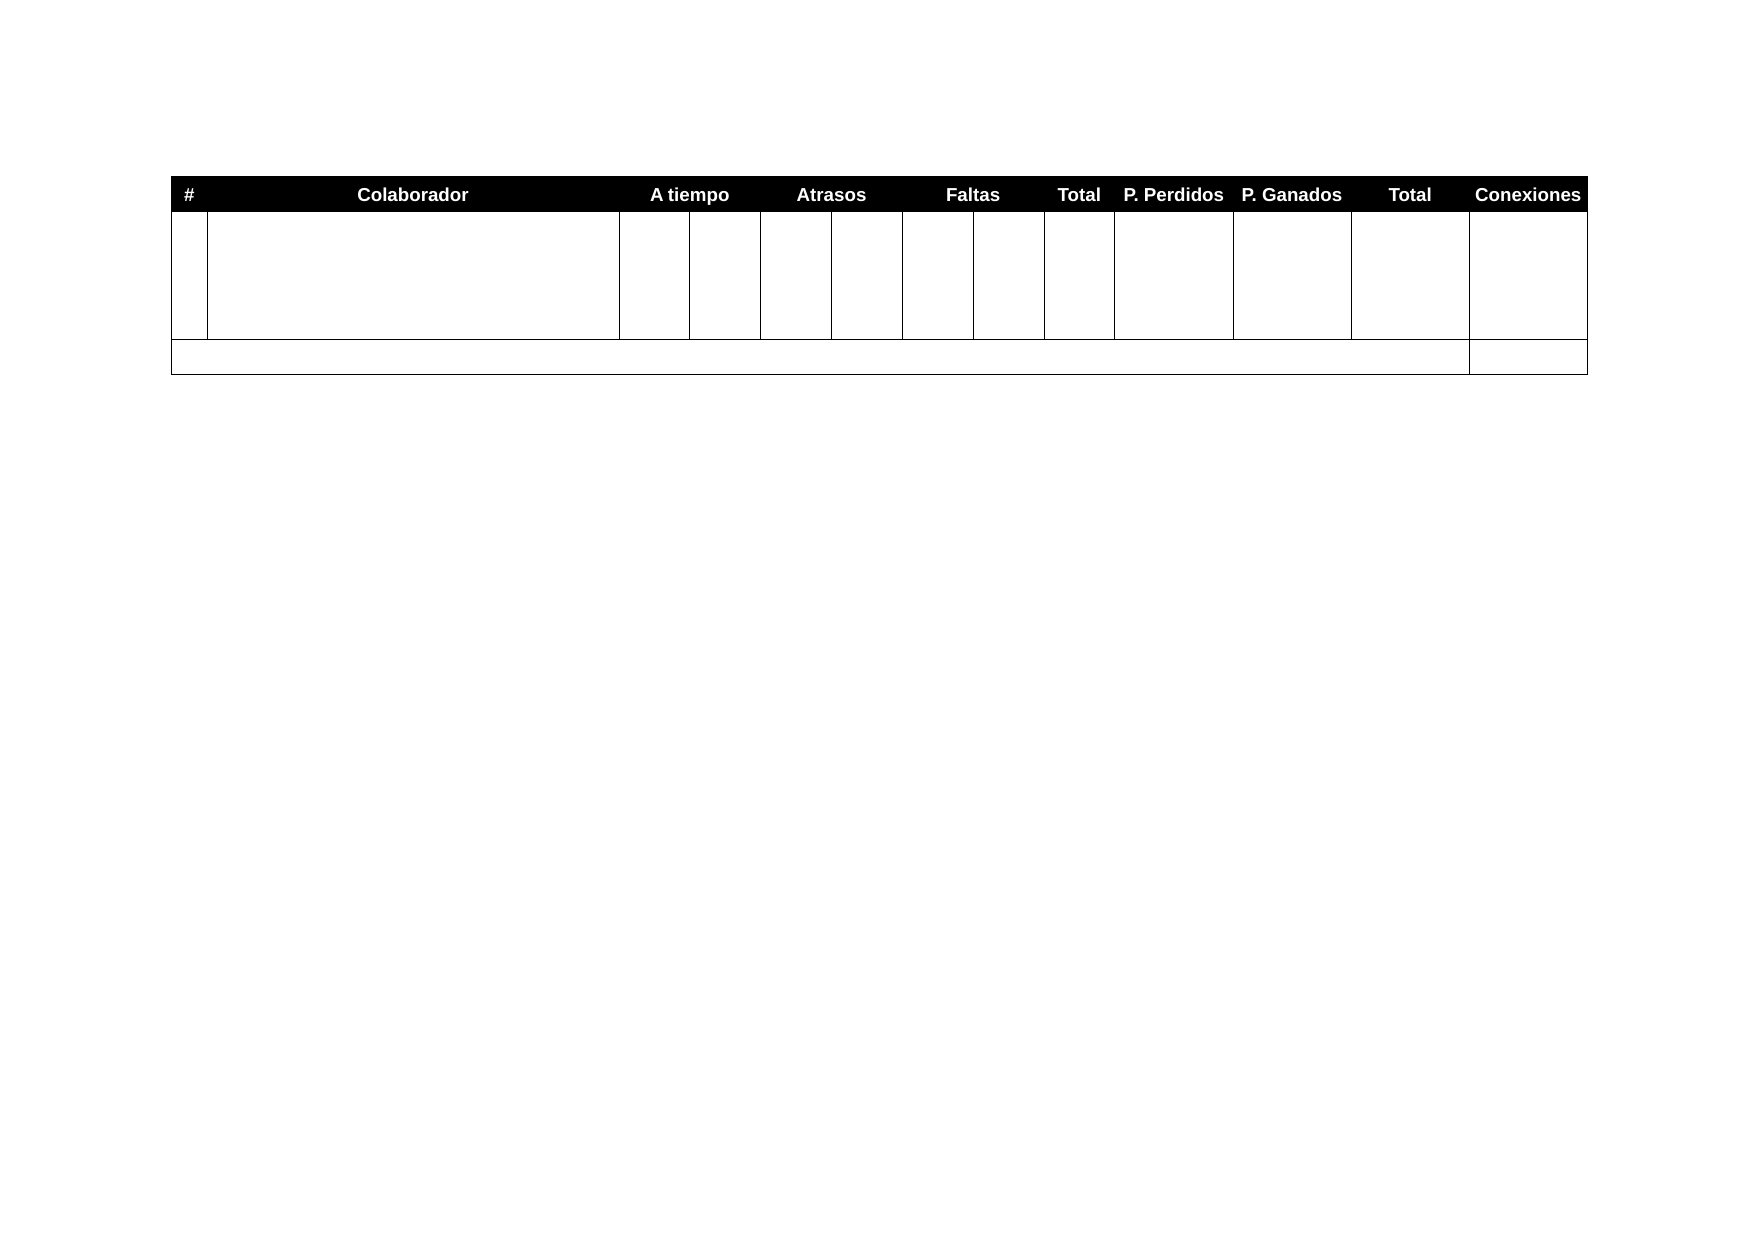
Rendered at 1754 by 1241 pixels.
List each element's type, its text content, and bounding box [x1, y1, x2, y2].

table_header P. Perdidos [1115, 177, 1233, 211]
table_cell <row['puntos_ganados']> [1234, 212, 1351, 339]
table_cell <row['puntos_perdidos']> [1115, 212, 1233, 339]
table_header Atrasos [761, 177, 902, 211]
table_cell <if test="row['porcentual_just_time']=='100.0%'"> <row['porcentual_just_time']> </if> <if test="row['porcentual_just_time'] != '100.0%'"> <row['porcentual_just_time']> </if> [690, 212, 760, 339]
table_header # [172, 177, 207, 211]
table_cell [1470, 340, 1587, 374]
table_cell <row['just_time']> [620, 212, 689, 339]
table_cell <if test="row['porcentual_late']=='100.0%'"> <row['porcentual_late']> </if> <if test="row['porcentual_late'] != '100.0%'"> <row['porcentual_late']> </if> [832, 212, 902, 339]
table_header Conexiones [1470, 177, 1587, 211]
table_cell <if test="row['porcentual_absence']=='100.0%'"> <row['porcentual_absence']> </if> <if test="row['porcentual_absence'] != '100.0%'"> <row['porcentual_absence']> </if> [974, 212, 1044, 339]
table_header Total [1352, 177, 1469, 211]
table_header Total [1045, 177, 1114, 211]
table_header A tiempo [620, 177, 760, 211]
table_header Faltas [903, 177, 1044, 211]
table_cell <row['colaboraciones']> [1045, 212, 1114, 339]
table_cell <row['late']> [761, 212, 831, 339]
table_cell <if test="row['puntos']<0"> <row['puntos']> </if> <if test="row['puntos']>=0"> <row['puntos']> </if> [1352, 212, 1469, 339]
table_cell <row['num']> [172, 212, 207, 339]
table_cell </for> [172, 340, 1469, 374]
table_header P. Ganados [1234, 177, 1351, 211]
table_cell <if test="row['conexiones']==0"> <row['conexiones']> </if> <if test="row['conexiones']>0"> <row['conexiones']> </if> [1470, 212, 1587, 339]
table_cell <row['absence']> [903, 212, 973, 339]
table_header Colaborador [208, 177, 619, 211]
table_cell <row['name']> [208, 212, 619, 339]
